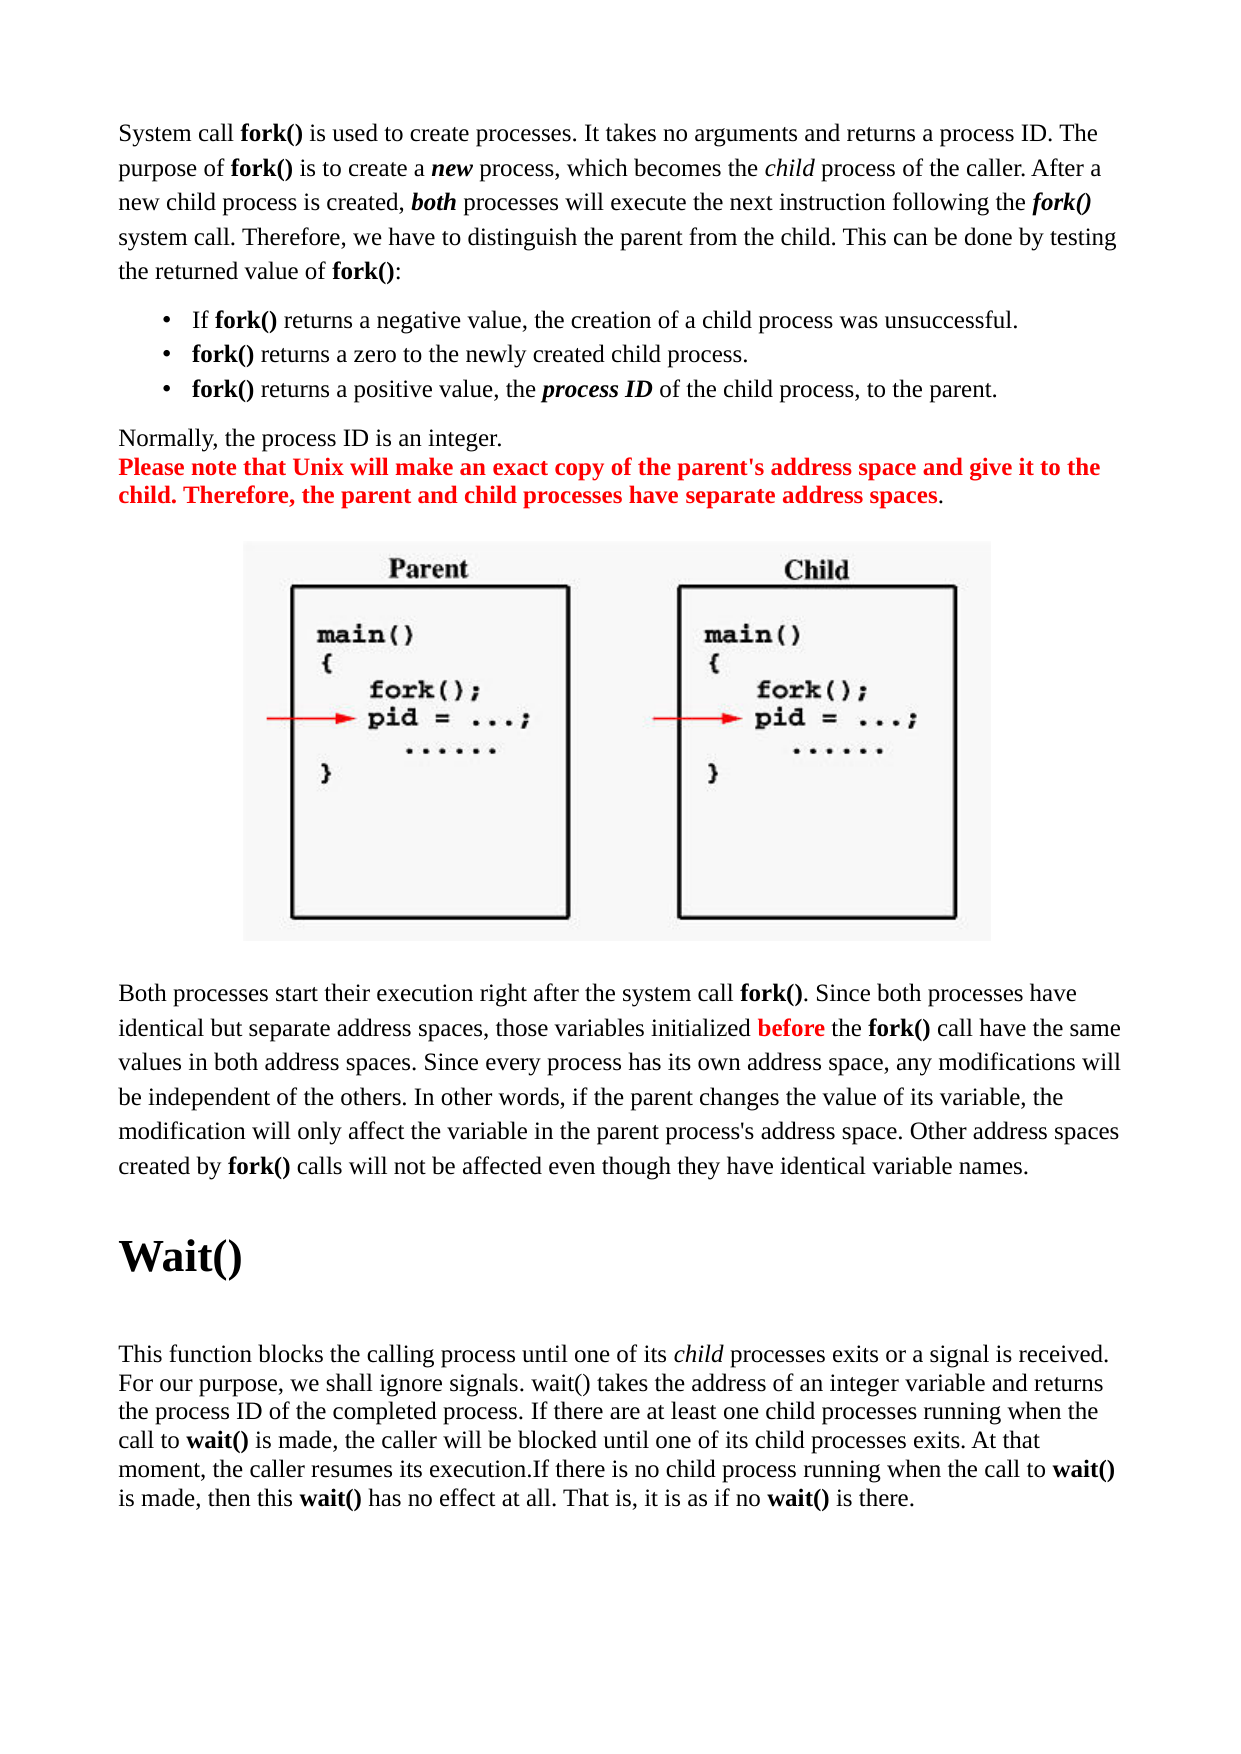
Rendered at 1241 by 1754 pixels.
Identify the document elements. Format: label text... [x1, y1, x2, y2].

picture [243, 541, 991, 941]
text System call fork() is used to create processes. It takes no arguments and returns a process ID. The purpose of fork() is to create a new process, which becomes the child process of the caller. After a new child process is created, both processes will execute the next instruction following the fork() system call. Therefore, we have to distinguish the parent from the child. This can be done by testing the returned value of fork(): [118, 118, 1122, 285]
text Both processes start their execution right after the system call fork(). Since both processes have identical but separate address spaces, those variables initialized before the fork() call have the same values in both address spaces. Since every process has its own address space, any modifications will be independent of the others. In other words, if the parent changes the value of its variable, the modification will only affect the variable in the parent process's address space. Other address spaces created by fork() calls will not be affected even though they have identical variable names. [118, 978, 1122, 1180]
text Wait() [118, 1229, 1122, 1281]
list fork() returns a zero to the newly created child process. [162, 339, 1122, 368]
text Normally, the process ID is an integer. [118, 423, 1122, 452]
text This function blocks the calling process until one of its child processes exits or a signal is received. For our purpose, we shall ignore signals. wait() takes the address of an integer variable and returns the process ID of the completed process. If there are at least one child processes running when the call to wait() is made, the caller will be blocked until one of its child processes exits. At that moment, the caller resumes its execution.If there is no child process running when the call to wait() is made, then this wait() has no effect at all. That is, it is as if no wait() is there. [118, 1339, 1122, 1511]
list fork() returns a positive value, the process ID of the child process, to the parent. [162, 374, 1122, 403]
list If fork() returns a negative value, the creation of a child process was unsuccessful. [162, 305, 1122, 334]
text Please note that Unix will make an exact copy of the parent's address space and give it to the child. Therefore, the parent and child processes have separate address spaces. [118, 452, 1122, 509]
